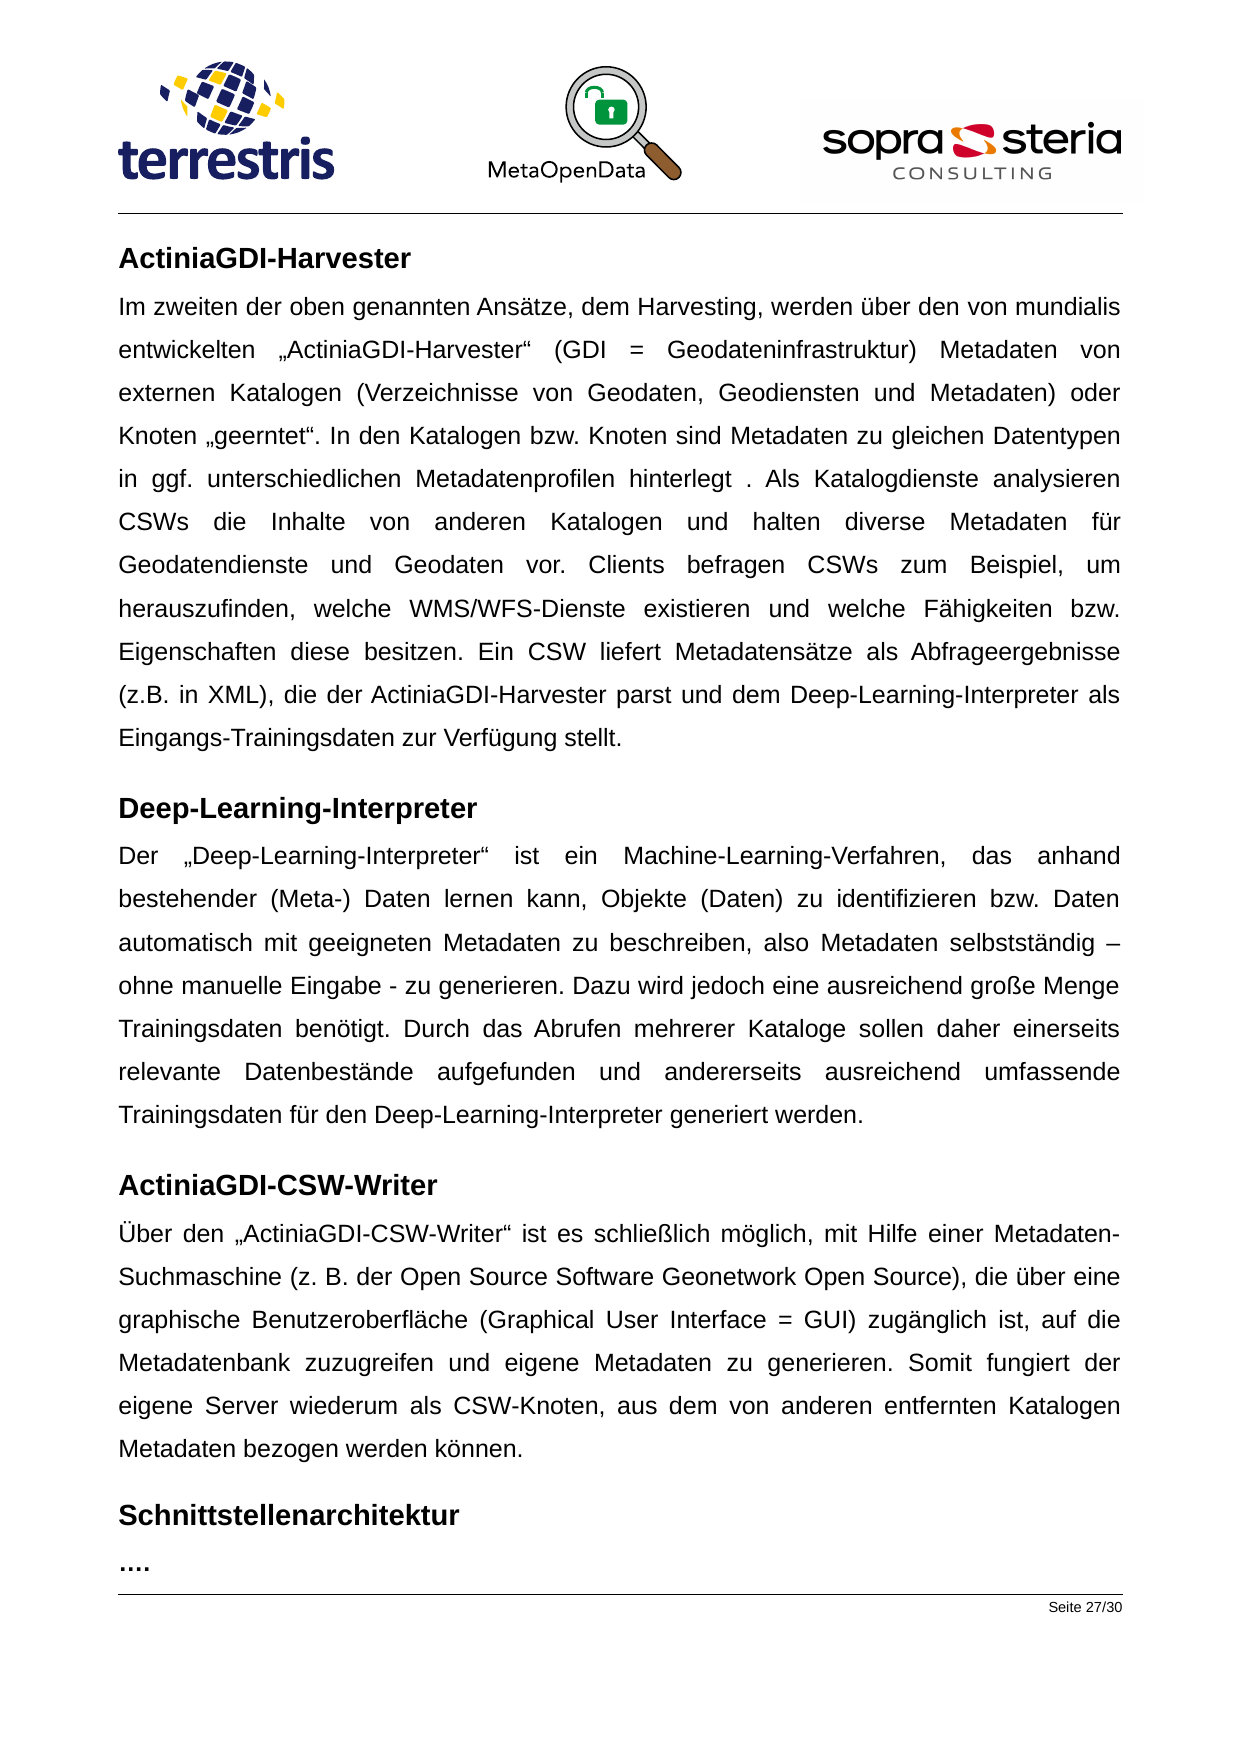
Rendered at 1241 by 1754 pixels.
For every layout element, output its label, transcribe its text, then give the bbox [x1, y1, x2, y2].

text Über den „ActiniaGDI-CSW-Writer“ ist es schließlich möglich, mit Hilfe einer Metadaten-Suchmaschine (z. B. der Open Source Software Geonetwork Open Source), die über eine graphische Benutzeroberfläche (Graphical User Interface = GUI) zugänglich ist, auf die Metadatenbank zuzugreifen und eigene Metadaten zu generieren. Somit fungiert der eigene Server wiederum als CSW-Knoten, aus dem von anderen entfernten Katalogen Metadaten bezogen werden können. [118, 1218, 1122, 1463]
picture [800, 98, 1144, 203]
text Der „Deep-Learning-Interpreter“ ist ein Machine-Learning-Verfahren, das anhand bestehender (Meta-) Daten lernen kann, Objekte (Daten) zu identifizieren bzw. Daten automatisch mit geeigneten Metadaten zu beschreiben, also Metadaten selbstständig – ohne manuelle Eingabe - zu generieren. Dazu wird jedoch eine ausreichend große Menge Trainingsdaten benötigt. Durch das Abrufen mehrerer Kataloge sollen daher einerseits relevante Datenbestände aufgefunden und andererseits ausreichend umfassende Trainingsdaten für den Deep-Learning-Interpreter generiert werden. [118, 841, 1122, 1129]
subtitle Deep-Learning-Interpreter [118, 791, 1122, 824]
subtitle ActiniaGDI-CSW-Writer [118, 1168, 1122, 1202]
text Im zweiten der oben genannten Ansätze, dem Harvesting, werden über den von mundialis entwickelten „ActiniaGDI-Harvester“ (GDI = Geodateninfrastruktur) Metadaten von externen Katalogen (Verzeichnisse von Geodaten, Geodiensten und Metadaten) oder Knoten „geerntet“. In den Katalogen bzw. Knoten sind Metadaten zu gleichen Datentypen in ggf. unterschiedlichen Metadatenprofilen hinterlegt . Als Katalogdienste analysieren CSWs die Inhalte von anderen Katalogen und halten diverse Metadaten für Geodatendienste und Geodaten vor. Clients befragen CSWs zum Beispiel, um herauszufinden, welche WMS/WFS-Dienste existieren und welche Fähigkeiten bzw. Eigenschaften diese besitzen. Ein CSW liefert Metadatensätze als Abfrageergebnisse (z.B. in XML), die der ActiniaGDI-Harvester parst und dem Deep-Learning-Interpreter als Eingangs-Trainingsdaten zur Verfügung stellt. [118, 292, 1122, 752]
subtitle ActiniaGDI-Harvester [118, 241, 1122, 275]
text …. [118, 1548, 1122, 1577]
subtitle Schnittstellenarchitektur [118, 1498, 1122, 1531]
